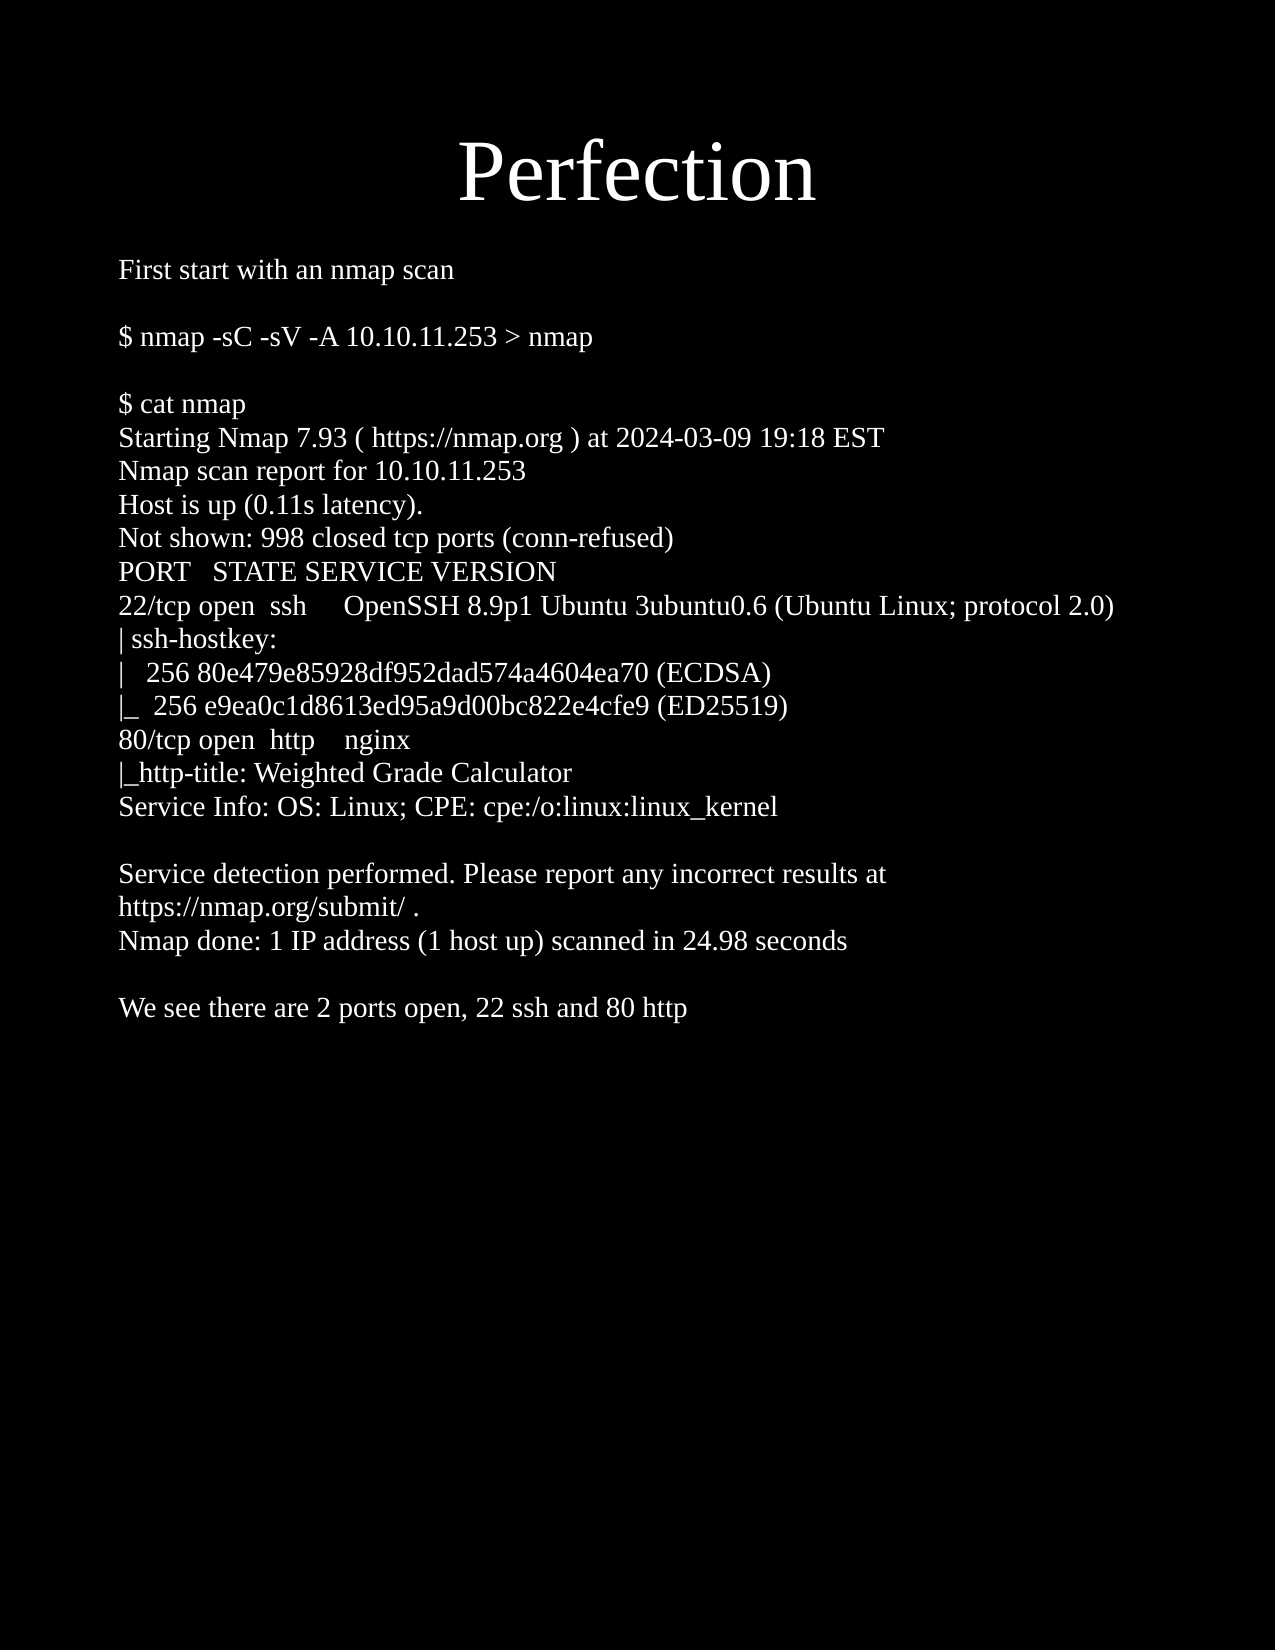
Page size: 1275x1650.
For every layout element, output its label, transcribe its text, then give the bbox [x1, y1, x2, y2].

text |_ 256 e9ea0c1d8613ed95a9d00bc822e4cfe9 (ED25519) [118, 688, 1157, 722]
text Not shown: 998 closed tcp ports (conn-refused) [118, 521, 1157, 554]
text Perfection [118, 118, 1157, 219]
text Service detection performed. Please report any incorrect results at https://nmap.org/submit/ . [118, 856, 1157, 923]
text Nmap done: 1 IP address (1 host up) scanned in 24.98 seconds [118, 923, 1157, 957]
text Starting Nmap 7.93 ( https://nmap.org ) at 2024-03-09 19:18 EST [118, 420, 1157, 453]
text 22/tcp open ssh OpenSSH 8.9p1 Ubuntu 3ubuntu0.6 (Ubuntu Linux; protocol 2.0) [118, 588, 1157, 621]
text |_http-title: Weighted Grade Calculator [118, 755, 1157, 789]
text | 256 80e479e85928df952dad574a4604ea70 (ECDSA) [118, 655, 1157, 688]
text $ cat nmap [118, 386, 1157, 420]
text Host is up (0.11s latency). [118, 487, 1157, 521]
text First start with an nmap scan [118, 252, 1157, 286]
text 80/tcp open http nginx [118, 722, 1157, 755]
text PORT STATE SERVICE VERSION [118, 554, 1157, 588]
text $ nmap -sC -sV -A 10.10.11.253 > nmap [118, 319, 1157, 353]
text Nmap scan report for 10.10.11.253 [118, 453, 1157, 487]
text Service Info: OS: Linux; CPE: cpe:/o:linux:linux_kernel [118, 789, 1157, 822]
text | ssh-hostkey: [118, 621, 1157, 655]
text We see there are 2 ports open, 22 ssh and 80 http [118, 990, 1157, 1024]
